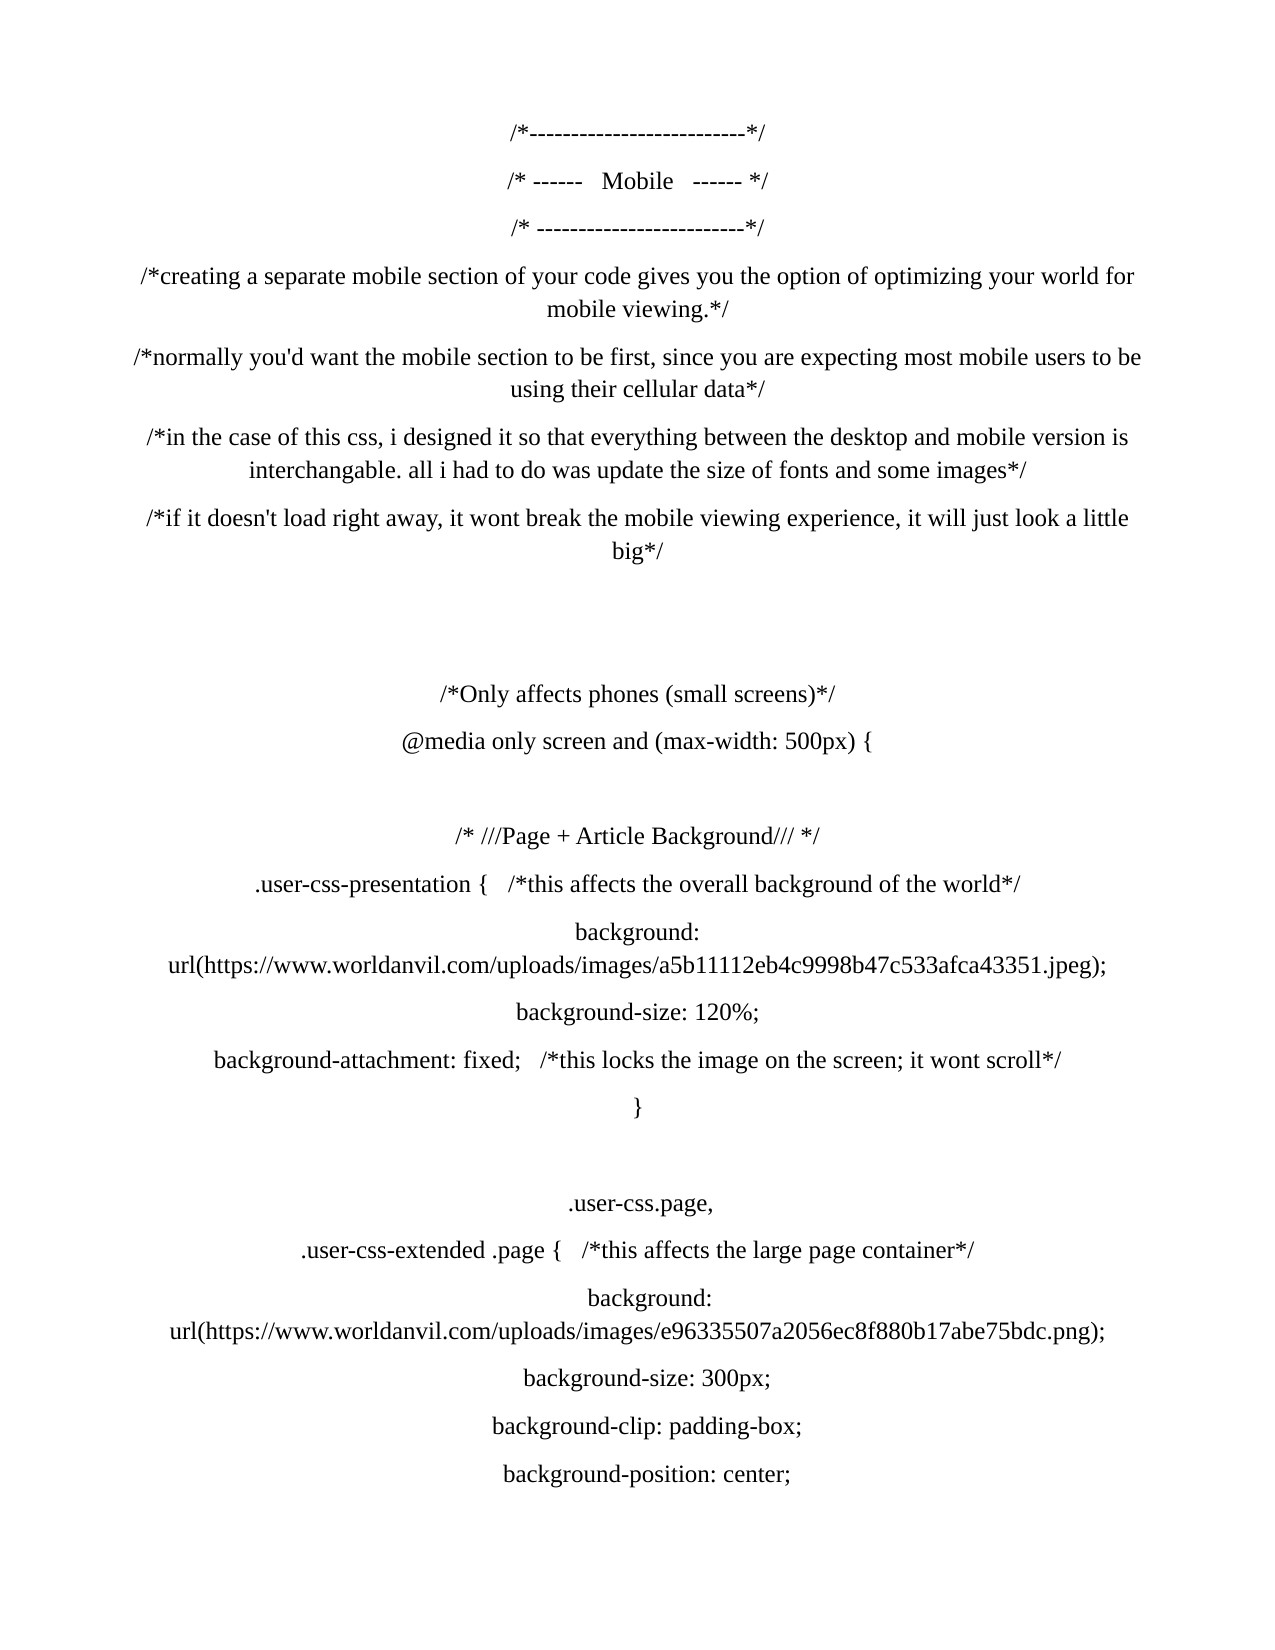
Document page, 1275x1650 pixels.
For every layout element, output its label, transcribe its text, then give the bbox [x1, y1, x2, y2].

text /*Only affects phones (small screens)*/ [118, 679, 1157, 707]
text /*in the case of this css, i designed it so that everything between the desktop and mobile version is interchangable. all i had to do was update the size of fonts and some images*/ [118, 422, 1157, 484]
text .user-css-presentation { /*this affects the overall background of the world*/ [118, 869, 1157, 898]
text /*creating a separate mobile section of your code gives you the option of optimizing your world for mobile viewing.*/ [118, 261, 1157, 323]
text .user-css-extended .page { /*this affects the large page container*/ [118, 1235, 1157, 1264]
text background-size: 120%; [118, 997, 1157, 1026]
text background-attachment: fixed; /*this locks the image on the screen; it wont scroll*/ [118, 1045, 1157, 1074]
text /* ------ Mobile ------ */ [118, 166, 1157, 194]
text /*--------------------------*/ [118, 118, 1157, 147]
text /*if it doesn't load right away, it wont break the mobile viewing experience, it will just look a little big*/ [118, 503, 1157, 564]
text background-size: 300px; [118, 1363, 1157, 1392]
text .user-css.page, [118, 1188, 1157, 1216]
text background-position: center; [118, 1459, 1157, 1487]
text @media only screen and (max-width: 500px) { [118, 726, 1157, 755]
text /* ///Page + Article Background/// */ [118, 821, 1157, 850]
text background: url(https://www.worldanvil.com/uploads/images/a5b11112eb4c9998b47c533afca43351.jpeg); [118, 917, 1157, 978]
text } [118, 1092, 1157, 1121]
text background: url(https://www.worldanvil.com/uploads/images/e96335507a2056ec8f880b17abe75bdc.png); [118, 1283, 1157, 1345]
text /* -------------------------*/ [118, 213, 1157, 242]
text background-clip: padding-box; [118, 1411, 1157, 1440]
text /*normally you'd want the mobile section to be first, since you are expecting most mobile users to be using their cellular data*/ [118, 342, 1157, 403]
